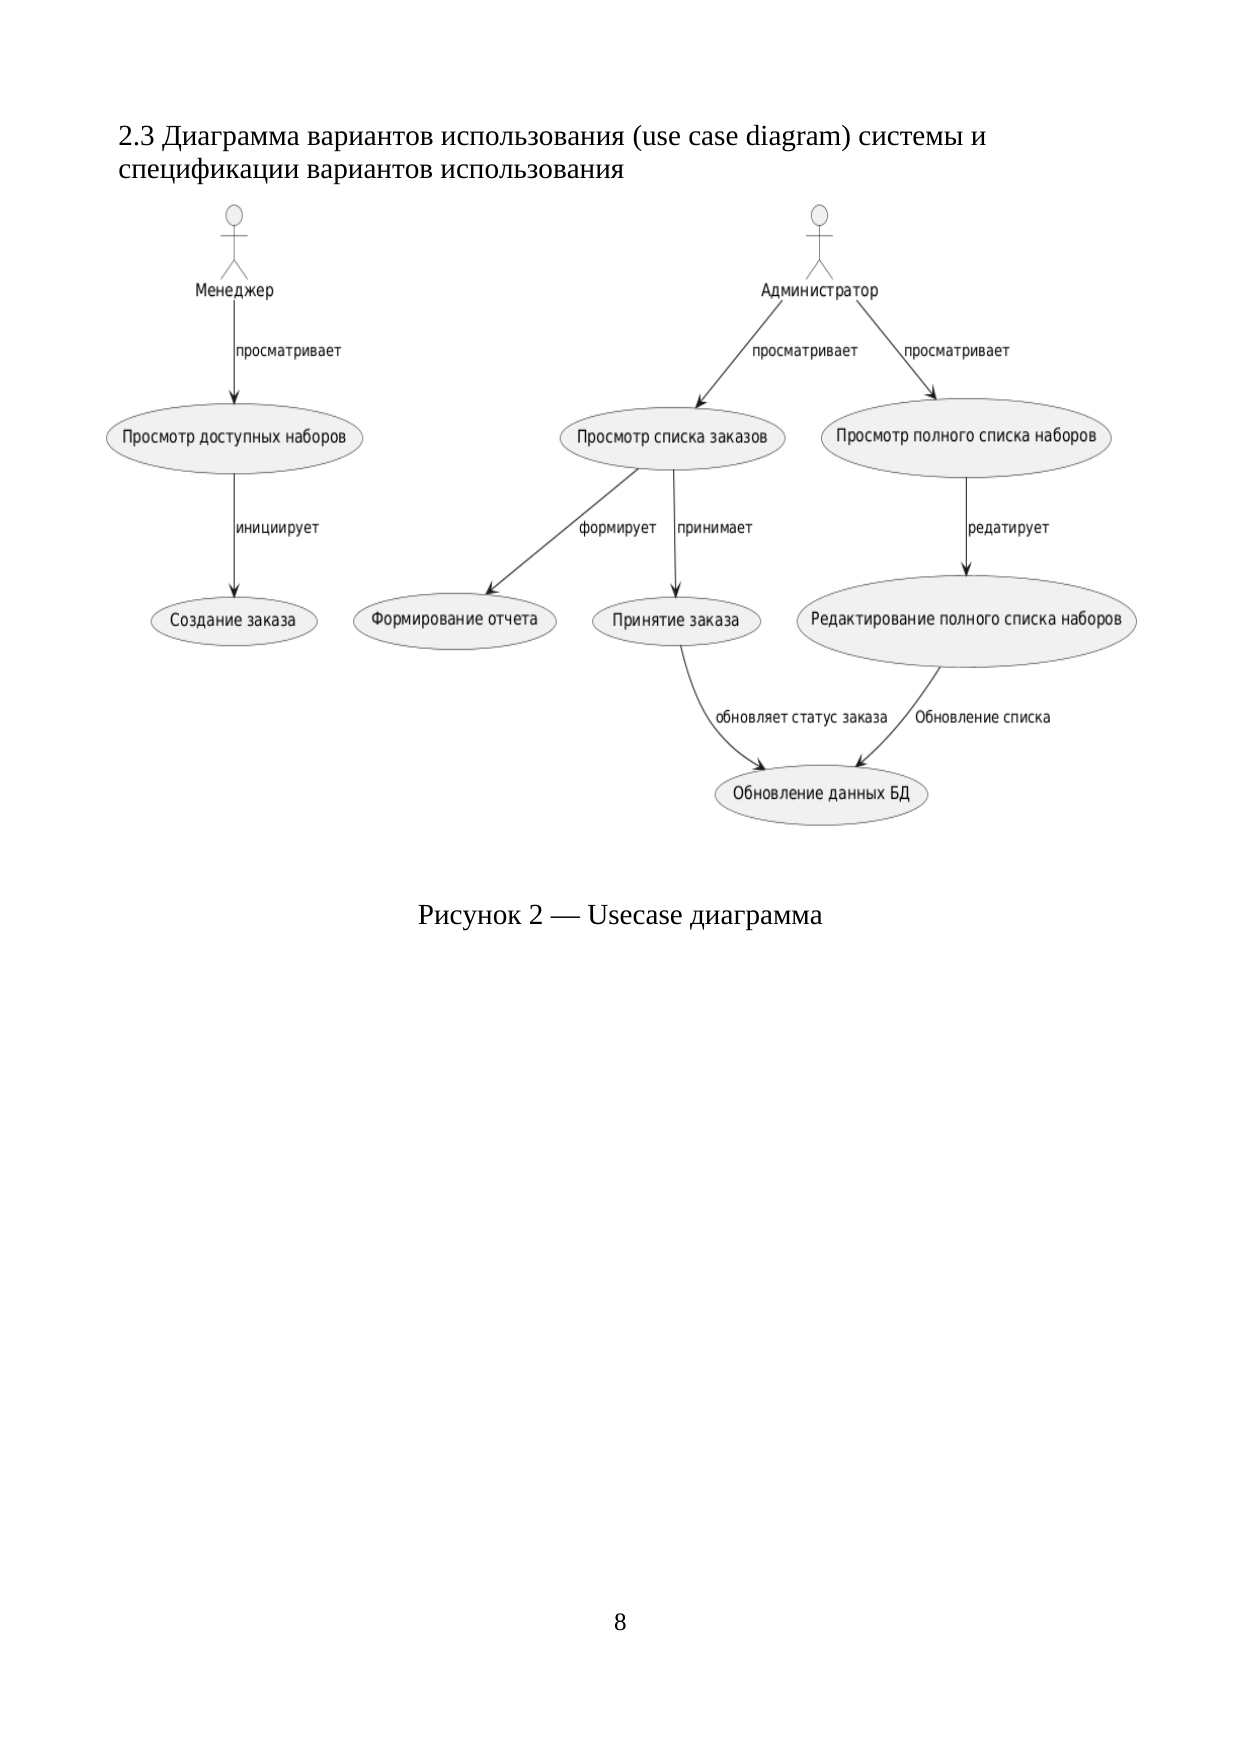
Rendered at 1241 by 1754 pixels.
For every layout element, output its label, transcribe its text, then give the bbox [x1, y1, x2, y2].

picture [100, 197, 1141, 831]
subtitle 2.3 Диаграмма вариантов использования (use case diagram) системы и спецификации вариантов использования [118, 118, 1122, 185]
text Рисунок 2 — Usecase диаграмма [118, 897, 1122, 931]
